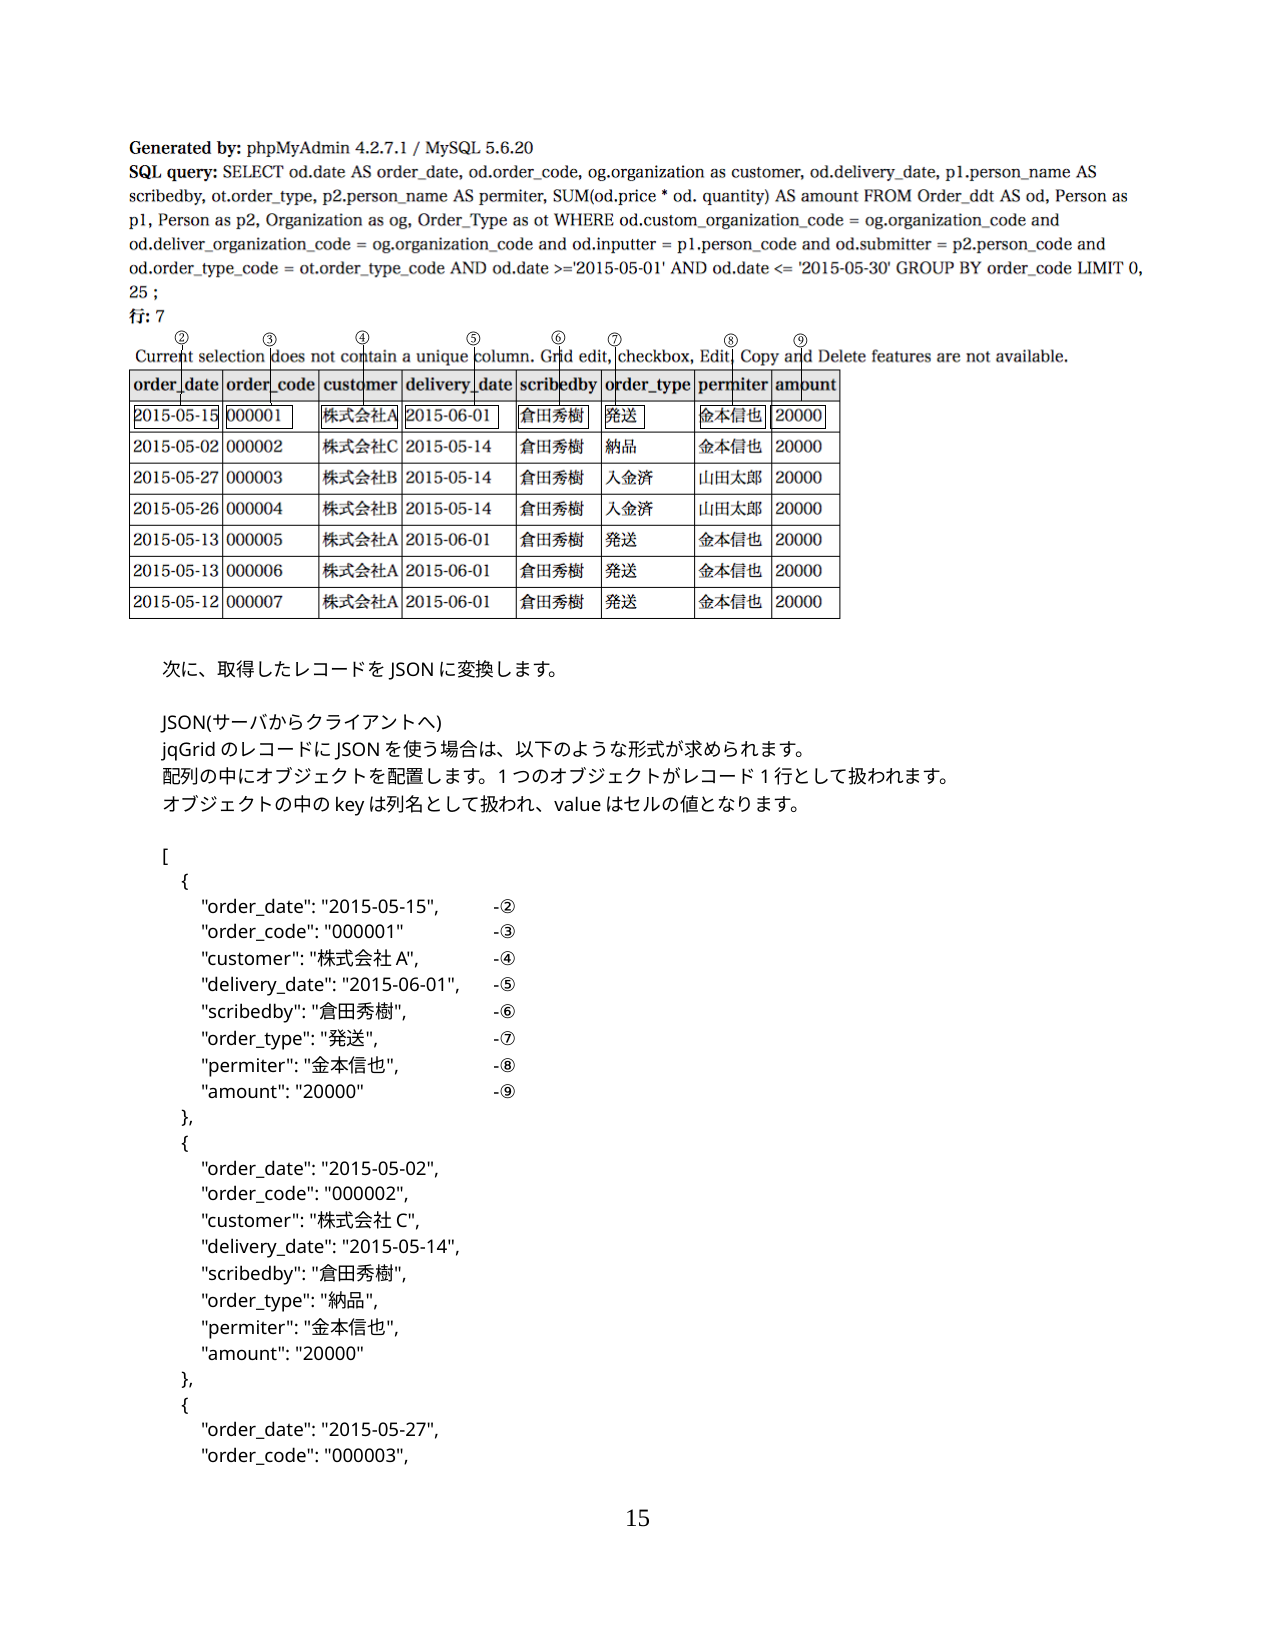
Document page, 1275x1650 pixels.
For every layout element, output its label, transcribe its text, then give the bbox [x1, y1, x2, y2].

text "order_date": "2015-05-27", [140, 1417, 1157, 1442]
text "order_type": "発送", -⑦ [140, 1024, 1157, 1051]
text 配列の中にオブジェクトを配置します。1つのオブジェクトがレコード1行として扱われます。 [140, 762, 1157, 789]
text オブジェクトの中のkeyは列名として扱われ、valueはセルの値となります。 [140, 789, 1157, 816]
text JSON(サーバからクライアントへ) [140, 708, 1157, 735]
text "order_code": "000003", [140, 1442, 1157, 1468]
picture [123, 135, 1152, 630]
text { [140, 1391, 1157, 1417]
text "scribedby": "倉田秀樹", -⑥ [140, 997, 1157, 1024]
text "customer": "株式会社A", -④ [140, 944, 1157, 971]
text "amount": "20000" -⑨ [140, 1078, 1157, 1104]
text "permiter": "金本信也", -⑧ [140, 1051, 1157, 1078]
text }, [140, 1104, 1157, 1129]
text "order_date": "2015-05-02", [140, 1155, 1157, 1180]
text [ [140, 842, 1157, 867]
text "delivery_date": "2015-06-01", -⑤ [140, 971, 1157, 997]
text "permiter": "金本信也", [140, 1313, 1157, 1340]
text "order_code": "000002", [140, 1180, 1157, 1206]
text jqGridのレコードにJSONを使う場合は、以下のような形式が求められます。 [140, 735, 1157, 762]
text "order_date": "2015-05-15", -② [140, 893, 1157, 918]
text "scribedby": "倉田秀樹", [140, 1259, 1157, 1286]
text { [140, 867, 1157, 893]
text { [140, 1129, 1157, 1155]
text "order_type": "納品", [140, 1286, 1157, 1313]
text "delivery_date": "2015-05-14", [140, 1233, 1157, 1259]
text "customer": "株式会社C", [140, 1206, 1157, 1233]
text 次に、取得したレコードをJSONに変換します。 [140, 655, 1157, 682]
text "order_code": "000001" -③ [140, 918, 1157, 944]
text "amount": "20000" [140, 1340, 1157, 1366]
text }, [140, 1366, 1157, 1391]
